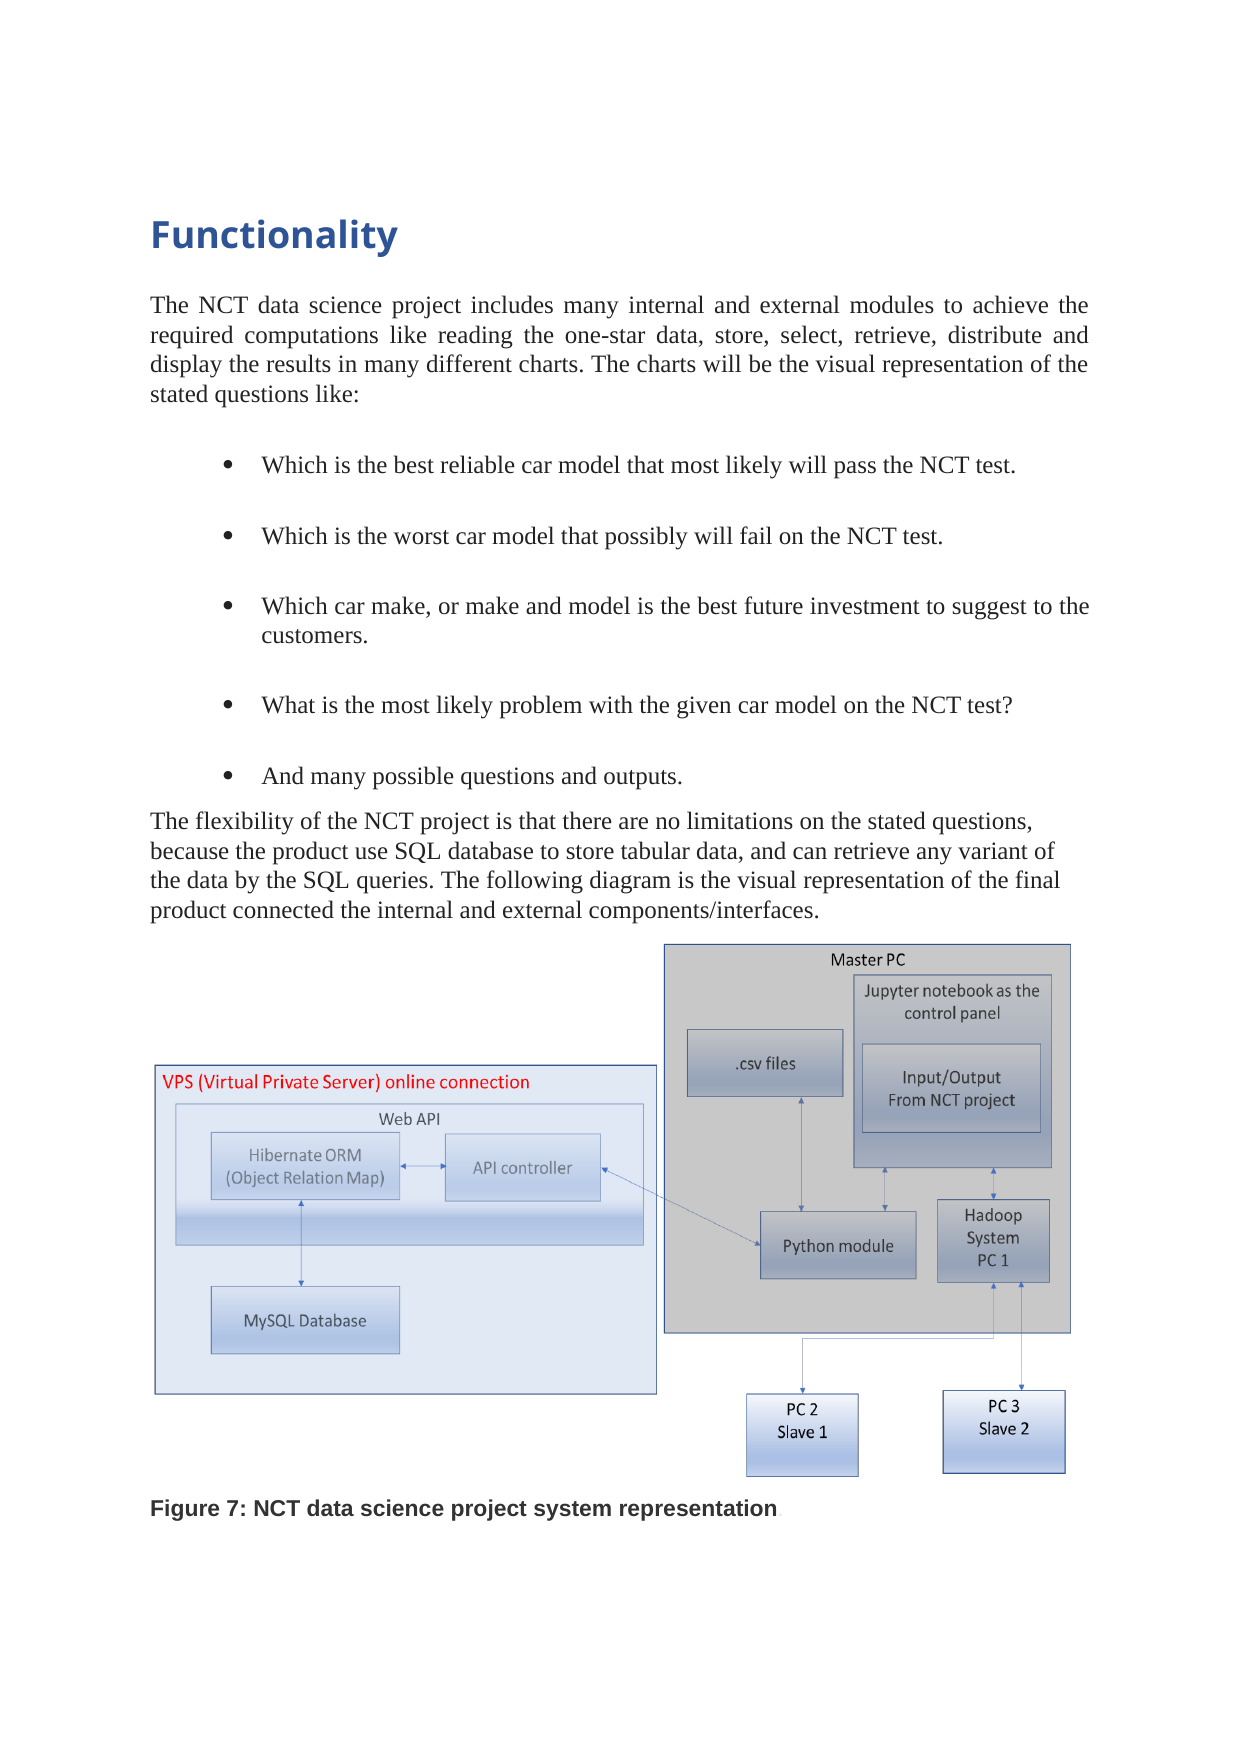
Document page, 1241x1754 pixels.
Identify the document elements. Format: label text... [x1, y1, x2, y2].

text The NCT data science project includes many internal and external modules to achieve the required computations like reading the one-star data, store, select, retrieve, distribute and display the results in many different charts. The charts will be the visual representation of the stated questions like: [150, 290, 1090, 408]
list Which is the best reliable car model that most likely will pass the NCT test. [223, 450, 1090, 479]
list Which car make, or make and model is the best future investment to suggest to the customers. [223, 591, 1090, 649]
title Functionality [150, 209, 1090, 260]
list Which is the worst car model that possibly will fail on the NCT test. [223, 521, 1090, 549]
list And many possible questions and outputs. [223, 761, 1090, 789]
text Figure 7: NCT data science project system representation. [150, 1494, 1090, 1522]
list What is the most likely problem with the given car model on the NCT test? [223, 690, 1090, 719]
text The flexibility of the NCT project is that there are no limitations on the stated questions, because the product use SQL database to store tabular data, and can retrieve any variant of the data by the SQL queries. The following diagram is the visual representation of the final product connected the internal and external components/interfaces. [150, 806, 1090, 924]
